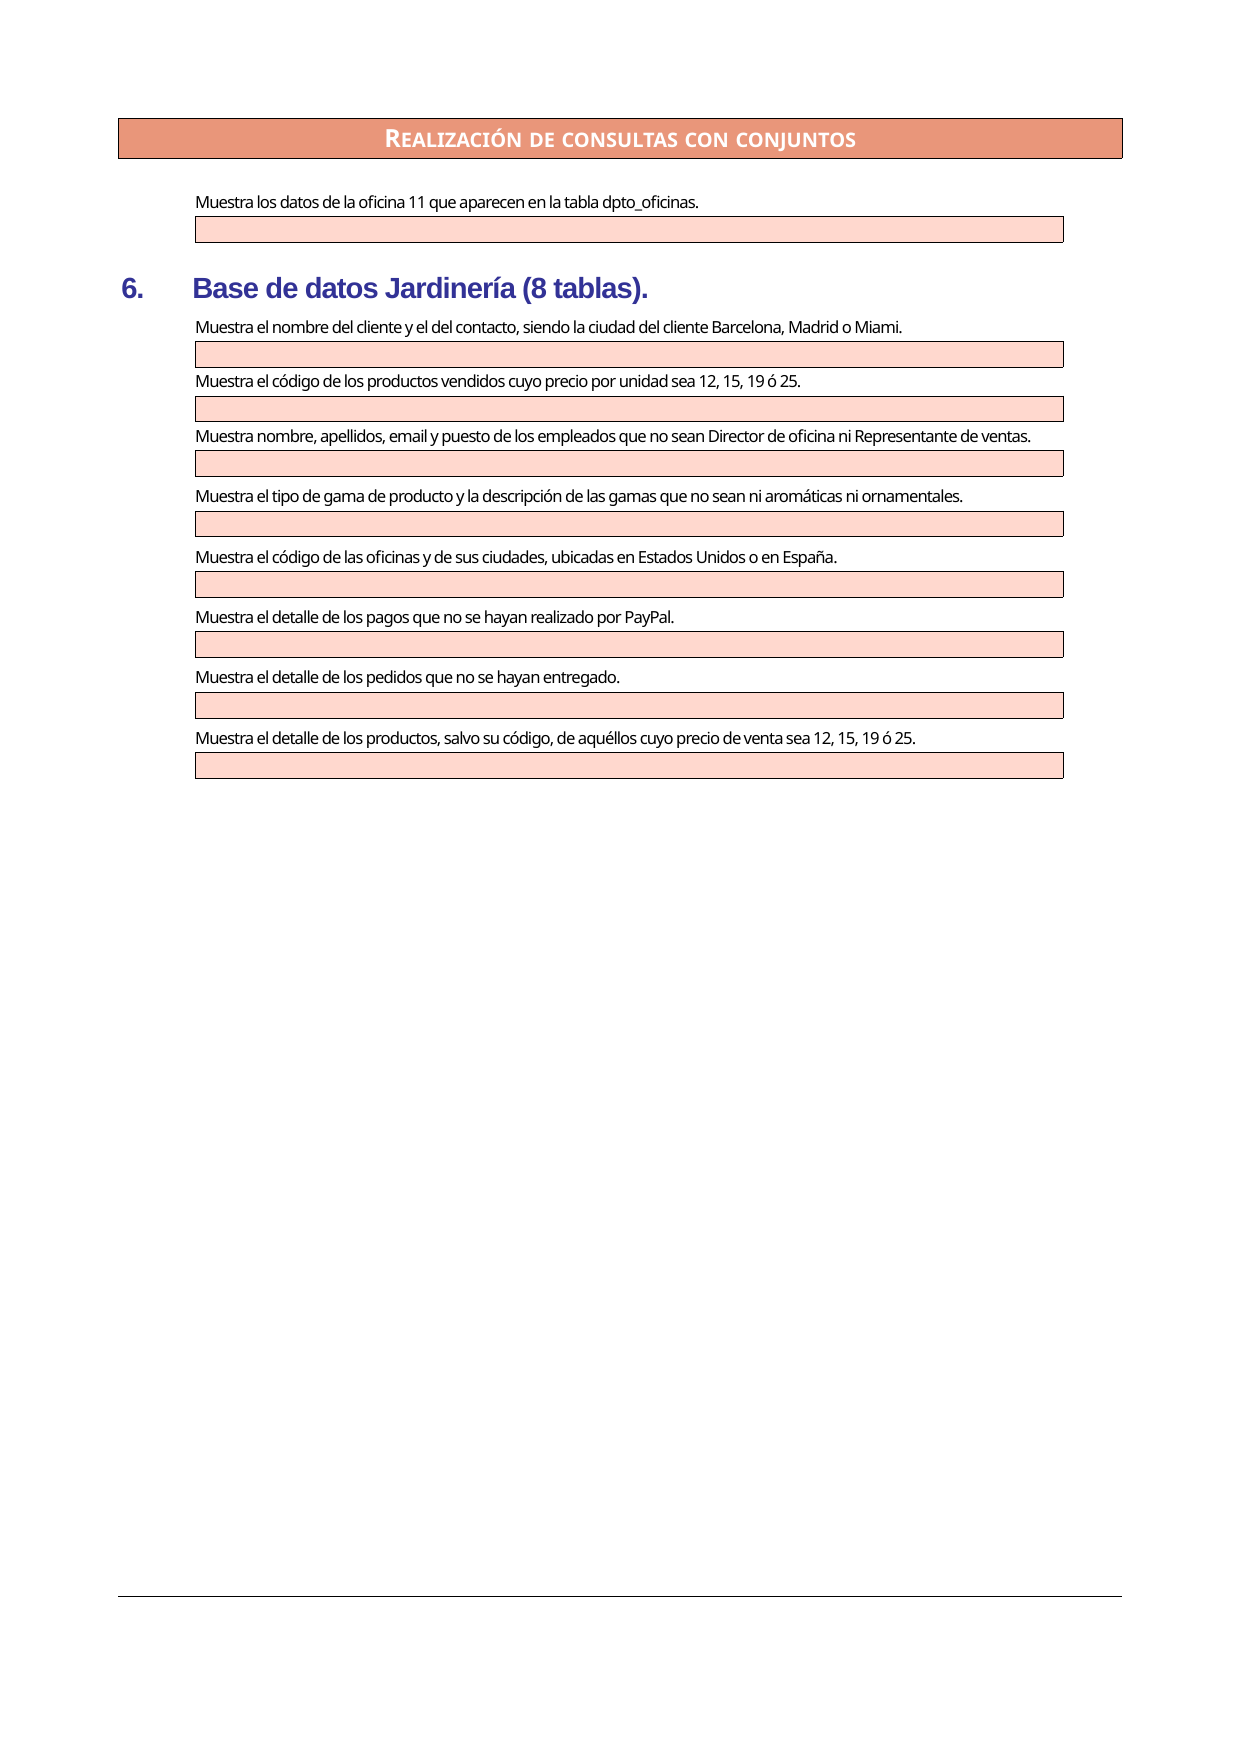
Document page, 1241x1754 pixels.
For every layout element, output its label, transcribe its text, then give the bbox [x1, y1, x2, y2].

text Muestra el código de los productos vendidos cuyo precio por unidad sea 12, 15, 19 ó 25. [192, 367, 1122, 396]
text Muestra el código de las oficinas y de sus ciudades, ubicadas en Estados Unidos o en España. [192, 542, 1122, 571]
text Muestra el detalle de los pedidos que no se hayan entregado. [192, 663, 1122, 692]
text Muestra los datos de la oficina 11 que aparecen en la tabla dpto_oficinas. [192, 188, 1122, 216]
text Muestra el tipo de gama de producto y la descripción de las gamas que no sean ni aromáticas ni ornamentales. [192, 482, 1122, 511]
text Muestra el nombre del cliente y el del contacto, siendo la ciudad del cliente Barcelona, Madrid o Miami. [192, 313, 1122, 341]
text Muestra el detalle de los pagos que no se hayan realizado por PayPal. [192, 603, 1122, 631]
text Muestra el detalle de los productos, salvo su código, de aquéllos cuyo precio de venta sea 12, 15, 19 ó 25. [192, 724, 1122, 752]
text Muestra nombre, apellidos, email y puesto de los empleados que no sean Director de oficina ni Representante de ventas. [192, 422, 1122, 450]
text 6. Base de datos Jardinería (8 tablas). [118, 268, 1122, 308]
